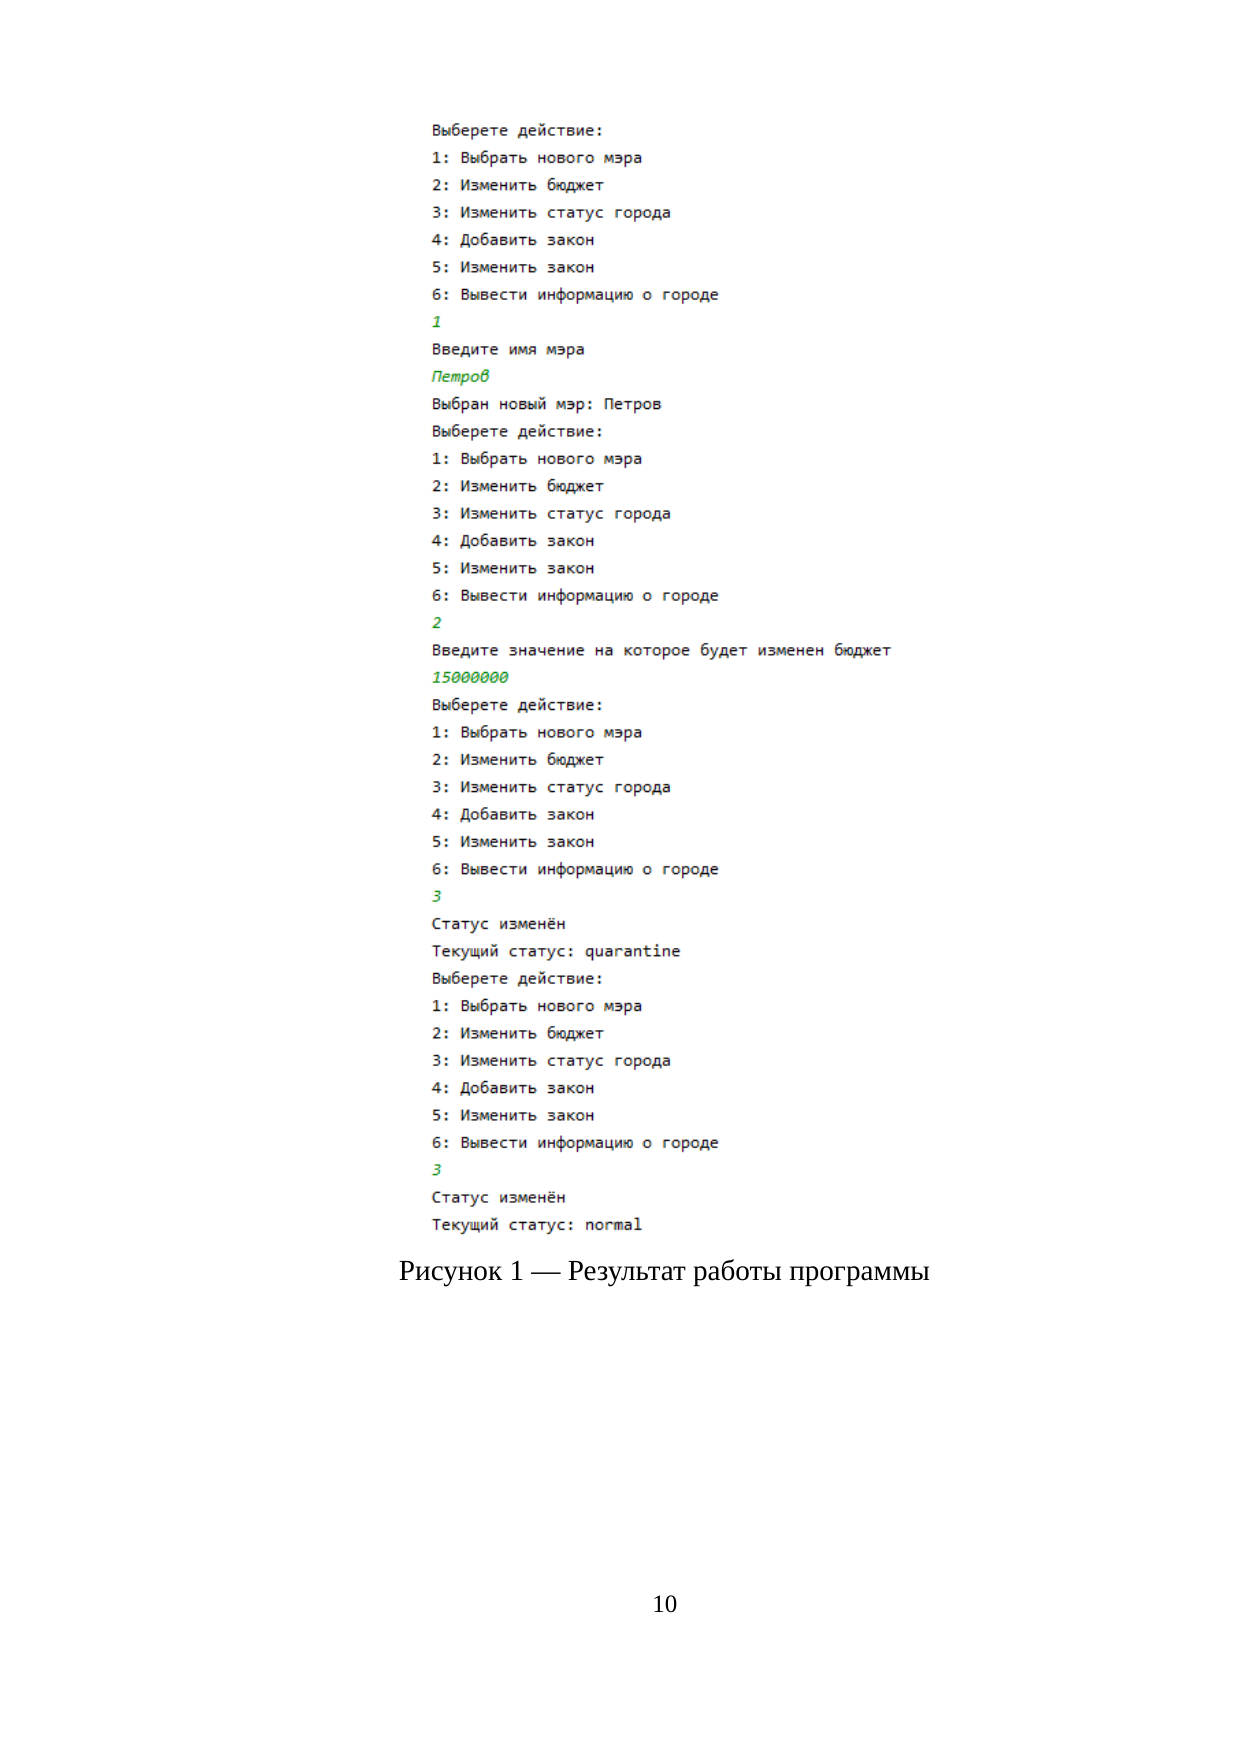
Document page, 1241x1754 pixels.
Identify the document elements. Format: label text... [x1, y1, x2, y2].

text Рисунок 1 — Результат работы программы [177, 118, 1152, 1287]
picture [421, 118, 908, 1237]
